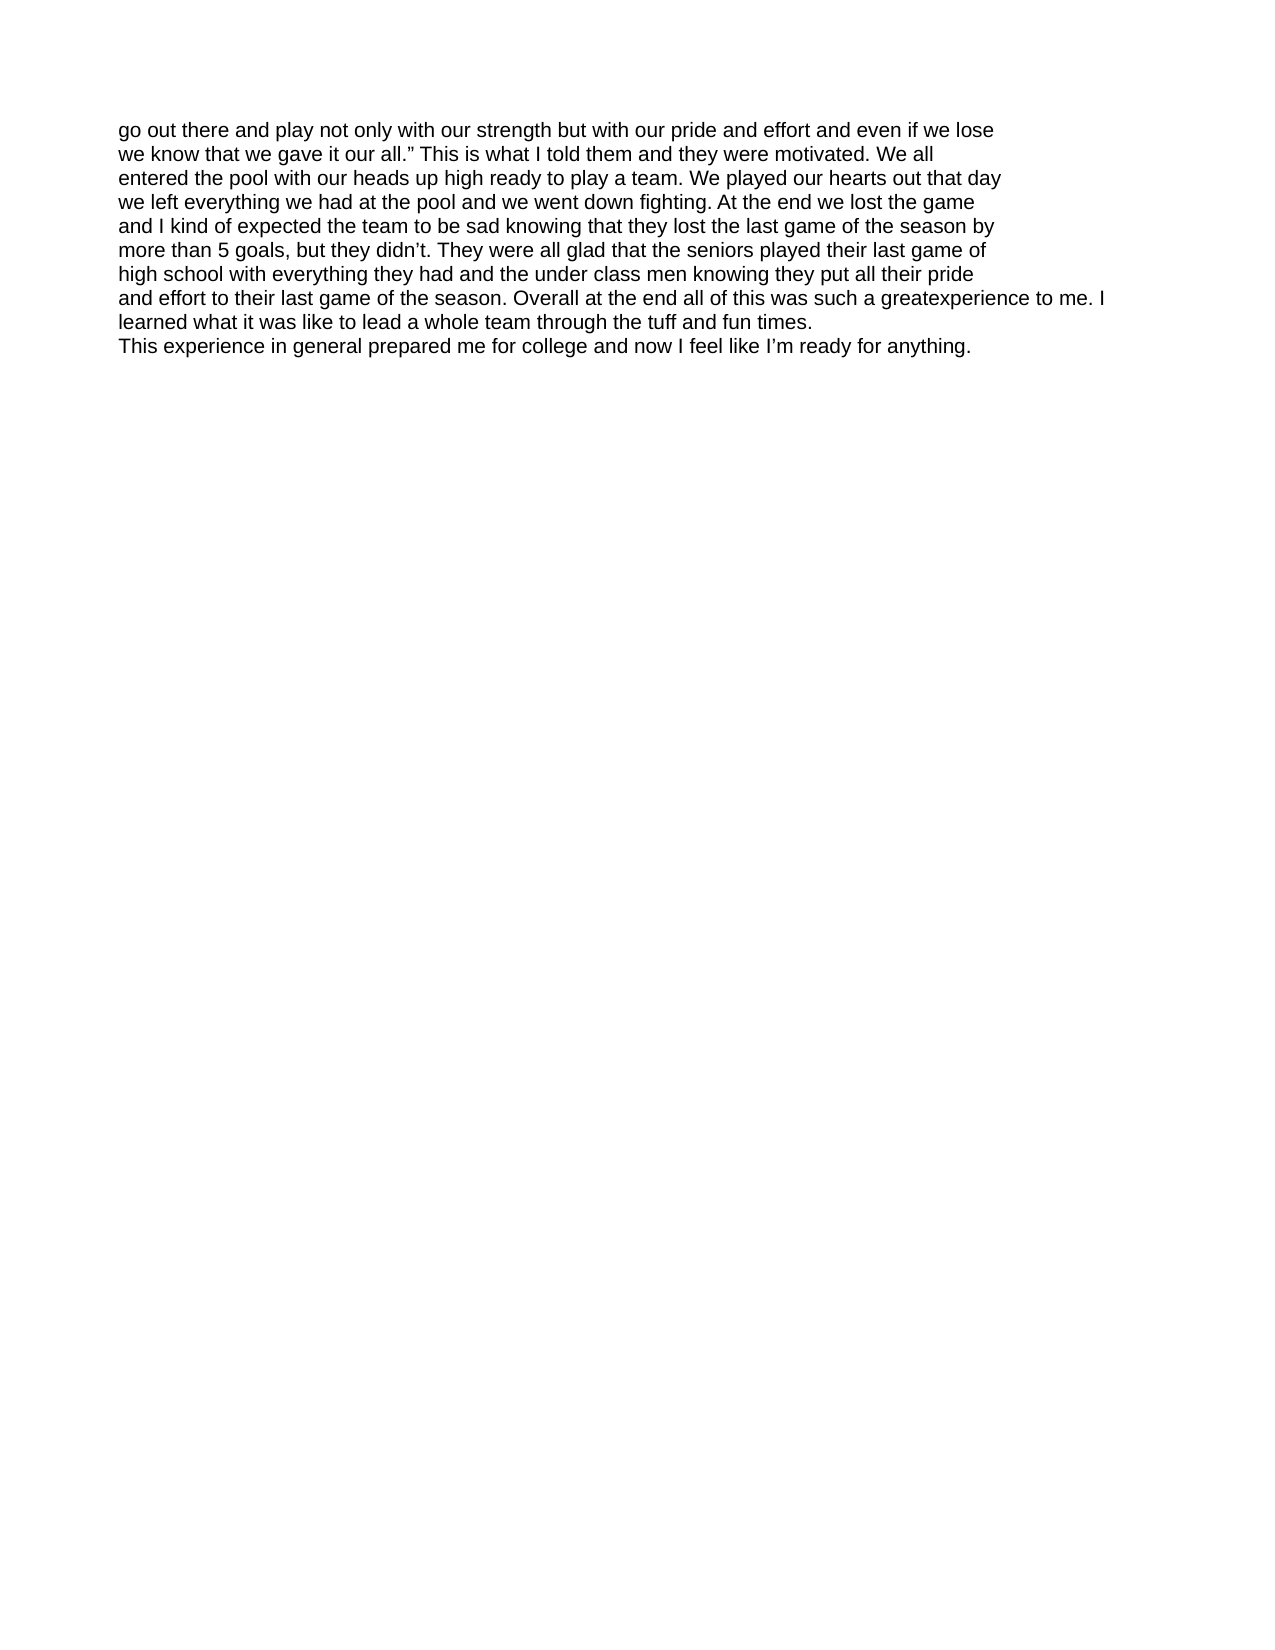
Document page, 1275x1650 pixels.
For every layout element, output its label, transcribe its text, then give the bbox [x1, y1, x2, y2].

text and I kind of expected the team to be sad knowing that they lost the last game of the season by [118, 214, 1157, 238]
text and effort to their last game of the season. Overall at the end all of this was such a greatexperience to me. I learned what it was like to lead a whole team through the tuff and fun times. [118, 286, 1157, 334]
text go out there and play not only with our strength but with our pride and effort and even if we lose [118, 118, 1157, 142]
text we know that we gave it our all.” This is what I told them and they were motivated. We all [118, 142, 1157, 166]
text high school with everything they had and the under class men knowing they put all their pride [118, 262, 1157, 286]
text entered the pool with our heads up high ready to play a team. We played our hearts out that day [118, 166, 1157, 190]
text more than 5 goals, but they didn’t. They were all glad that the seniors played their last game of [118, 238, 1157, 262]
text we left everything we had at the pool and we went down fighting. At the end we lost the game [118, 190, 1157, 214]
text This experience in general prepared me for college and now I feel like I’m ready for anything. [118, 334, 1157, 358]
